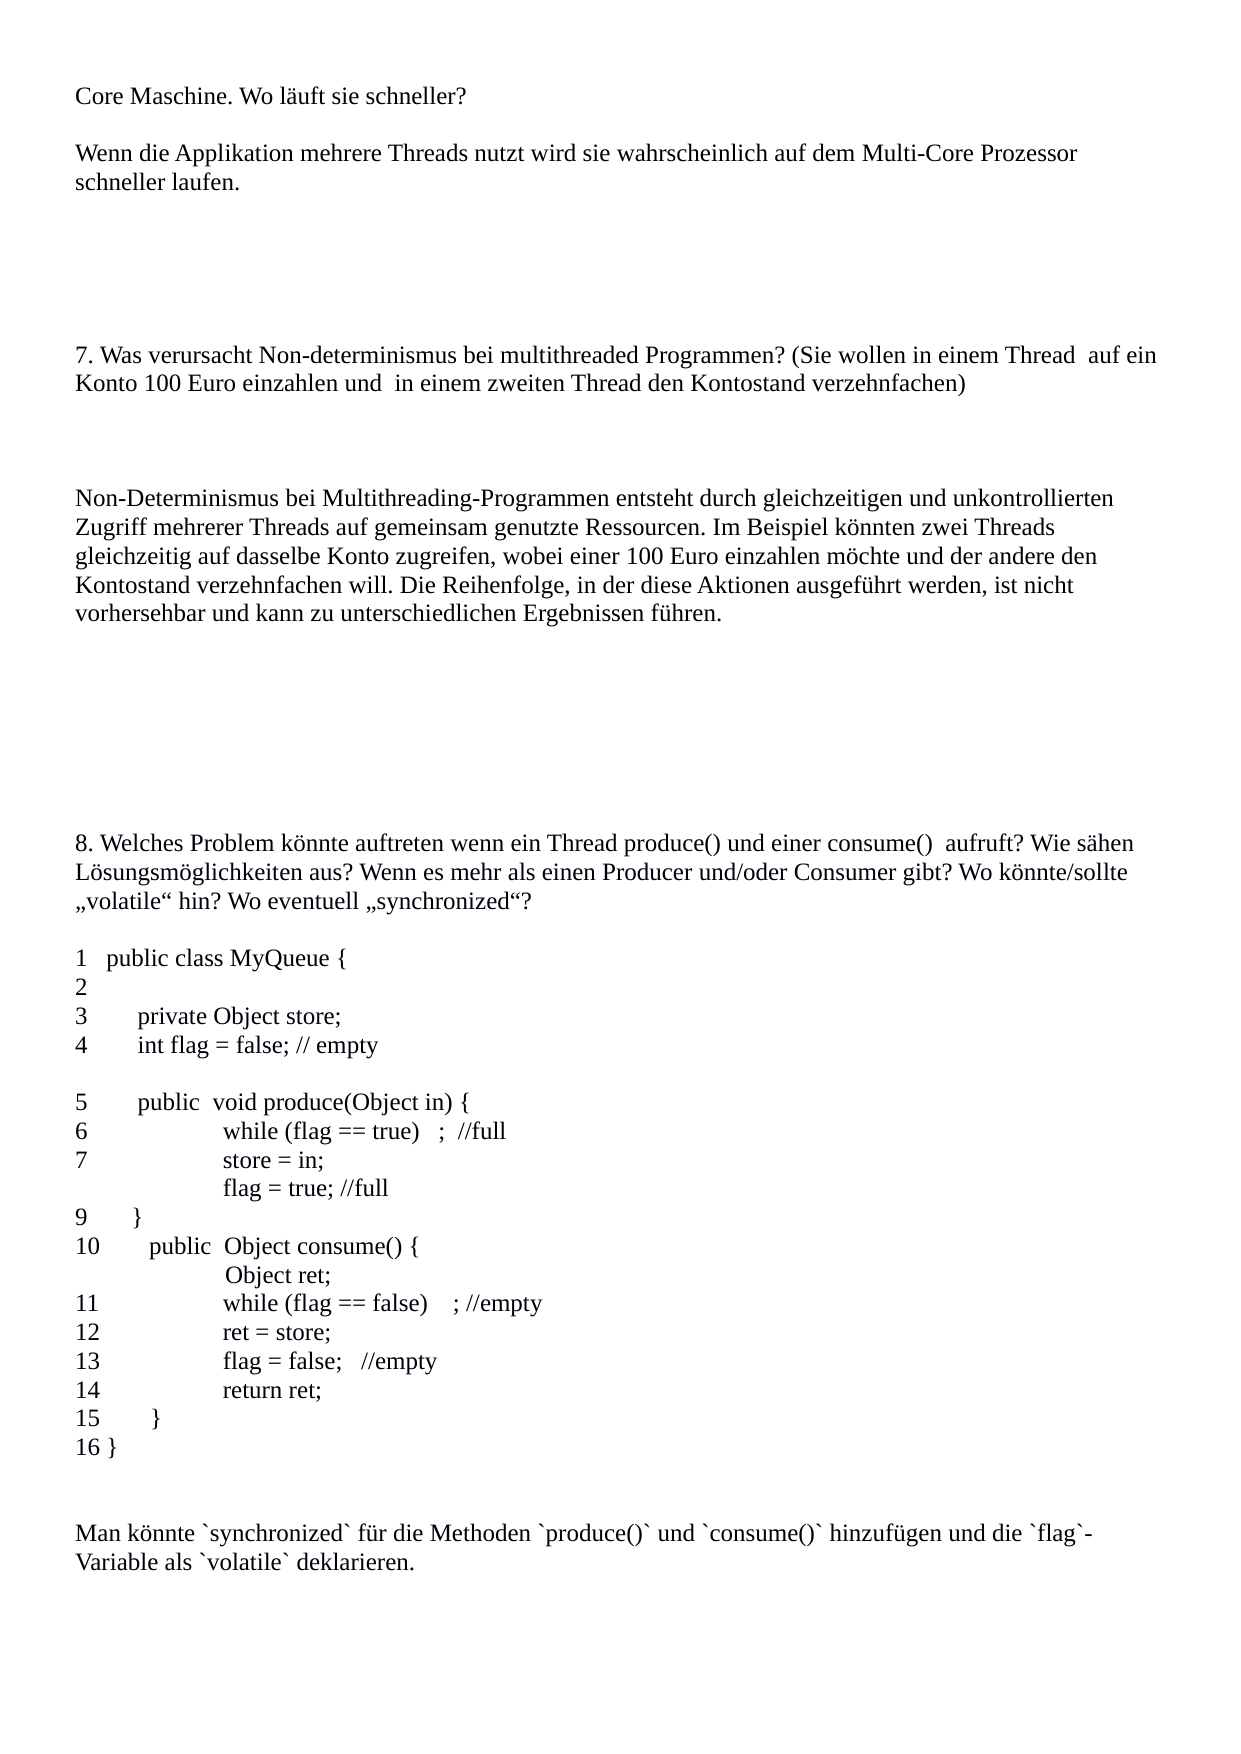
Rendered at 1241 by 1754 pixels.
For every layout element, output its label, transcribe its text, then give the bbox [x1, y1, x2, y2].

text 6 while (flag == true) ; //full [75, 1116, 1166, 1145]
text 4 int flag = false; // empty [75, 1030, 1166, 1058]
text 8. Welches Problem könnte auftreten wenn ein Thread produce() und einer consume() aufruft? Wie sähen Lösungsmöglichkeiten aus? Wenn es mehr als einen Producer und/oder Consumer gibt? Wo könnte/sollte „volatile“ hin? Wo eventuell „synchronized“? [75, 828, 1166, 915]
text 15 } [75, 1403, 1166, 1432]
text 16 } [75, 1432, 1166, 1461]
text 12 ret = store; [75, 1317, 1166, 1346]
text 2 [75, 972, 1166, 1001]
text 13 flag = false; //empty [75, 1346, 1166, 1375]
text 11 while (flag == false) ; //empty [75, 1288, 1166, 1317]
text Wenn die Applikation mehrere Threads nutzt wird sie wahrscheinlich auf dem Multi-Core Prozessor schneller laufen. [75, 138, 1166, 196]
text 7. Was verursacht Non-determinismus bei multithreaded Programmen? (Sie wollen in einem Thread auf ein Konto 100 Euro einzahlen und in einem zweiten Thread den Kontostand verzehnfachen) [75, 340, 1166, 397]
text 9 } [75, 1202, 1166, 1231]
text Core Maschine. Wo läuft sie schneller? [75, 81, 1166, 110]
text 5 public void produce(Object in) { [75, 1087, 1166, 1116]
text Non-Determinismus bei Multithreading-Programmen entsteht durch gleichzeitigen und unkontrollierten Zugriff mehrerer Threads auf gemeinsam genutzte Ressourcen. Im Beispiel könnten zwei Threads gleichzeitig auf dasselbe Konto zugreifen, wobei einer 100 Euro einzahlen möchte und der andere den Kontostand verzehnfachen will. Die Reihenfolge, in der diese Aktionen ausgeführt werden, ist nicht vorhersehbar und kann zu unterschiedlichen Ergebnissen führen. [75, 483, 1166, 627]
text 1 public class MyQueue { [75, 943, 1166, 972]
text 14 return ret; [75, 1375, 1166, 1403]
text 3 private Object store; [75, 1001, 1166, 1030]
text Man könnte `synchronized` für die Methoden `produce()` und `consume()` hinzufügen und die `flag`-Variable als `volatile` deklarieren. [75, 1518, 1166, 1576]
text flag = true; //full [75, 1173, 1166, 1202]
text 7 store = in; [75, 1145, 1166, 1173]
text 10 public Object consume() { [75, 1231, 1166, 1260]
text Object ret; [75, 1260, 1166, 1288]
